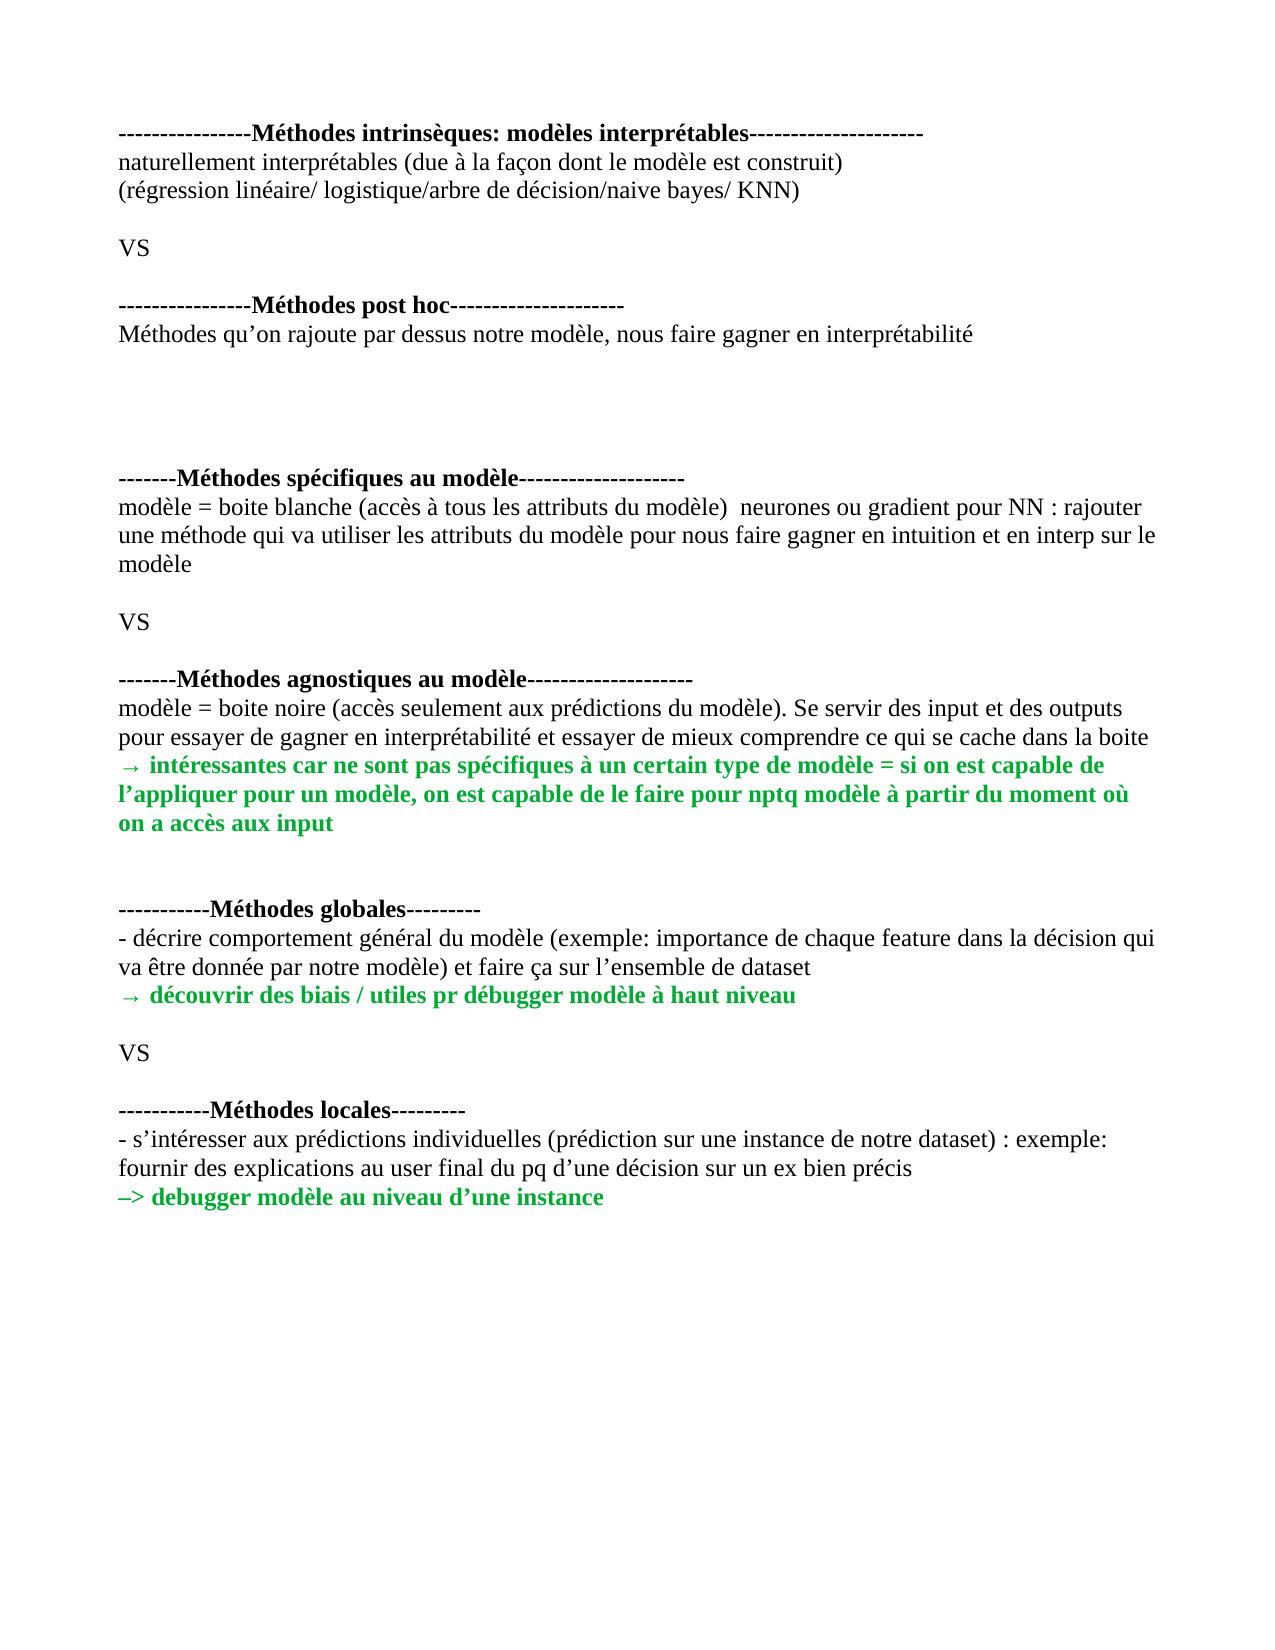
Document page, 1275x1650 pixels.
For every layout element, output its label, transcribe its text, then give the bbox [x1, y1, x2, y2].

text → découvrir des biais / utiles pr débugger modèle à haut niveau [118, 981, 1157, 1009]
text (régression linéaire/ logistique/arbre de décision/naive bayes/ KNN) [118, 176, 1157, 204]
text modèle = boite blanche (accès à tous les attributs du modèle) neurones ou gradient pour NN : rajouter une méthode qui va utiliser les attributs du modèle pour nous faire gagner en intuition et en interp sur le modèle [118, 492, 1157, 578]
text naturellement interprétables (due à la façon dont le modèle est construit) [118, 147, 1157, 176]
text ----------------Méthodes post hoc--------------------- [118, 291, 1157, 319]
text → intéressantes car ne sont pas spécifiques à un certain type de modèle = si on est capable de l’appliquer pour un modèle, on est capable de le faire pour nptq modèle à partir du moment où on a accès aux input [118, 751, 1157, 837]
text - s’intéresser aux prédictions individuelles (prédiction sur une instance de notre dataset) : exemple: fournir des explications au user final du pq d’une décision sur un ex bien précis [118, 1124, 1157, 1182]
text VS [118, 607, 1157, 636]
text VS [118, 233, 1157, 262]
text -----------Méthodes globales--------- [118, 894, 1157, 923]
text VS [118, 1038, 1157, 1067]
text –> debugger modèle au niveau d’une instance [118, 1182, 1157, 1211]
text -----------Méthodes locales--------- [118, 1096, 1157, 1124]
text Méthodes qu’on rajoute par dessus notre modèle, nous faire gagner en interprétabilité [118, 319, 1157, 348]
text -------Méthodes spécifiques au modèle-------------------- [118, 463, 1157, 492]
text - décrire comportement général du modèle (exemple: importance de chaque feature dans la décision qui va être donnée par notre modèle) et faire ça sur l’ensemble de dataset [118, 923, 1157, 981]
text ----------------Méthodes intrinsèques: modèles interprétables--------------------- [118, 118, 1157, 147]
text modèle = boite noire (accès seulement aux prédictions du modèle). Se servir des input et des outputs pour essayer de gagner en interprétabilité et essayer de mieux comprendre ce qui se cache dans la boite [118, 693, 1157, 751]
text -------Méthodes agnostiques au modèle-------------------- [118, 664, 1157, 693]
